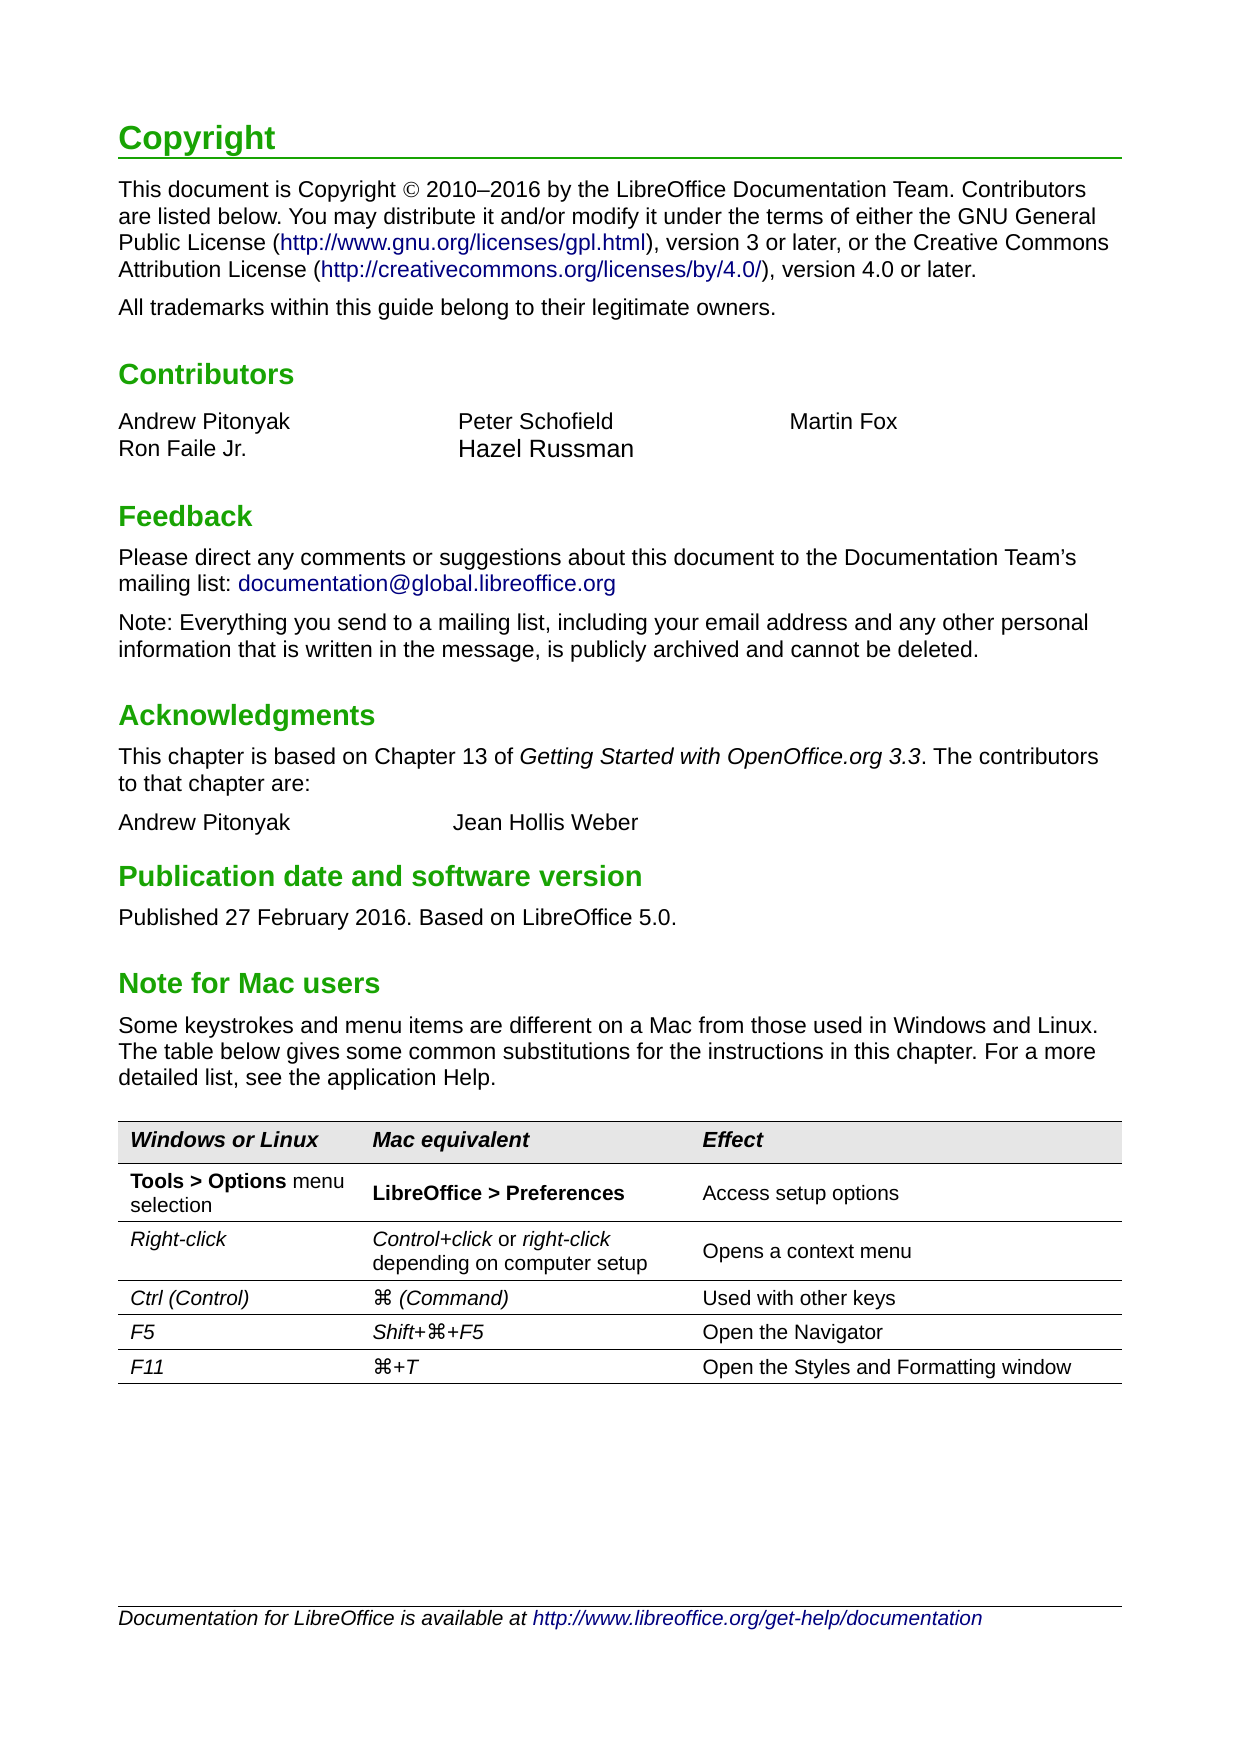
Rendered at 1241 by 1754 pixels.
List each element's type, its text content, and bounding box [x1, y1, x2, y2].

subtitle Publication date and software version [118, 858, 1122, 892]
table_cell F11 [118, 1350, 360, 1383]
table_cell Ron Faile Jr. [118, 435, 458, 463]
table_cell [789, 435, 1122, 463]
table_cell Tools > Options menu selection [118, 1164, 360, 1221]
table_header Andrew Pitonyak [118, 408, 458, 434]
text Some keystrokes and menu items are different on a Mac from those used in Windows and Linux. The table below gives some common substitutions for the instructions in this chapter. For a more detailed list, see the application Help. [118, 1012, 1122, 1091]
table_cell ⌘ (Command) [360, 1281, 690, 1314]
text All trademarks within this guide belong to their legitimate owners. [118, 294, 1122, 321]
table_header Andrew Pitonyak [118, 809, 453, 835]
text Published 27 February 2016. Based on LibreOffice 5.0. [118, 904, 1122, 930]
table_header Effect [690, 1122, 1122, 1163]
text Note: Everything you send to a mailing list, including your email address and any other personal information that is written in the message, is publicly archived and cannot be deleted. [118, 609, 1122, 662]
table_header Mac equivalent [360, 1122, 690, 1163]
table_cell ⌘+T [360, 1350, 690, 1383]
subtitle Contributors [118, 357, 1122, 390]
subtitle Note for Mac users [118, 966, 1122, 1000]
table_cell F5 [118, 1315, 360, 1348]
table_cell Shift+⌘+F5 [360, 1315, 690, 1348]
table_cell Control+click or right-click depending on computer setup [360, 1222, 690, 1279]
table_cell Ctrl (Control) [118, 1281, 360, 1314]
subtitle Feedback [118, 499, 1122, 532]
text This chapter is based on Chapter 13 of Getting Started with OpenOffice.org 3.3. The contributors to that chapter are: [118, 743, 1122, 796]
table_cell Used with other keys [690, 1281, 1122, 1314]
table_header Peter Schofield [458, 408, 789, 434]
subtitle Acknowledgments [118, 698, 1122, 732]
table_cell Opens a context menu [690, 1222, 1122, 1279]
text This document is Copyright © 2010–2016 by the LibreOffice Documentation Team. Contributors are listed below. You may distribute it and/or modify it under the terms of either the GNU General Public License (http://www.gnu.org/licenses/gpl.html), version 3 or later, or the Creative Commons Attribution License (http://creativecommons.org/licenses/by/4.0/), version 4.0 or later. [118, 176, 1122, 282]
table_header Martin Fox [789, 408, 1122, 434]
table_cell Open the Navigator [690, 1315, 1122, 1348]
table_cell Hazel Russman [458, 435, 789, 463]
table_header Windows or Linux [118, 1122, 360, 1163]
table_cell LibreOffice > Preferences [360, 1164, 690, 1221]
table_header Jean Hollis Weber [453, 809, 787, 835]
table_header [788, 809, 1122, 835]
text Please direct any comments or suggestions about this document to the Documentation Team’s mailing list: documentation@global.libreoffice.org [118, 544, 1122, 597]
table_cell Access setup options [690, 1164, 1122, 1221]
subtitle Copyright [118, 118, 1122, 157]
table_cell Open the Styles and Formatting window [690, 1350, 1122, 1383]
table_cell Right-click [118, 1222, 360, 1279]
